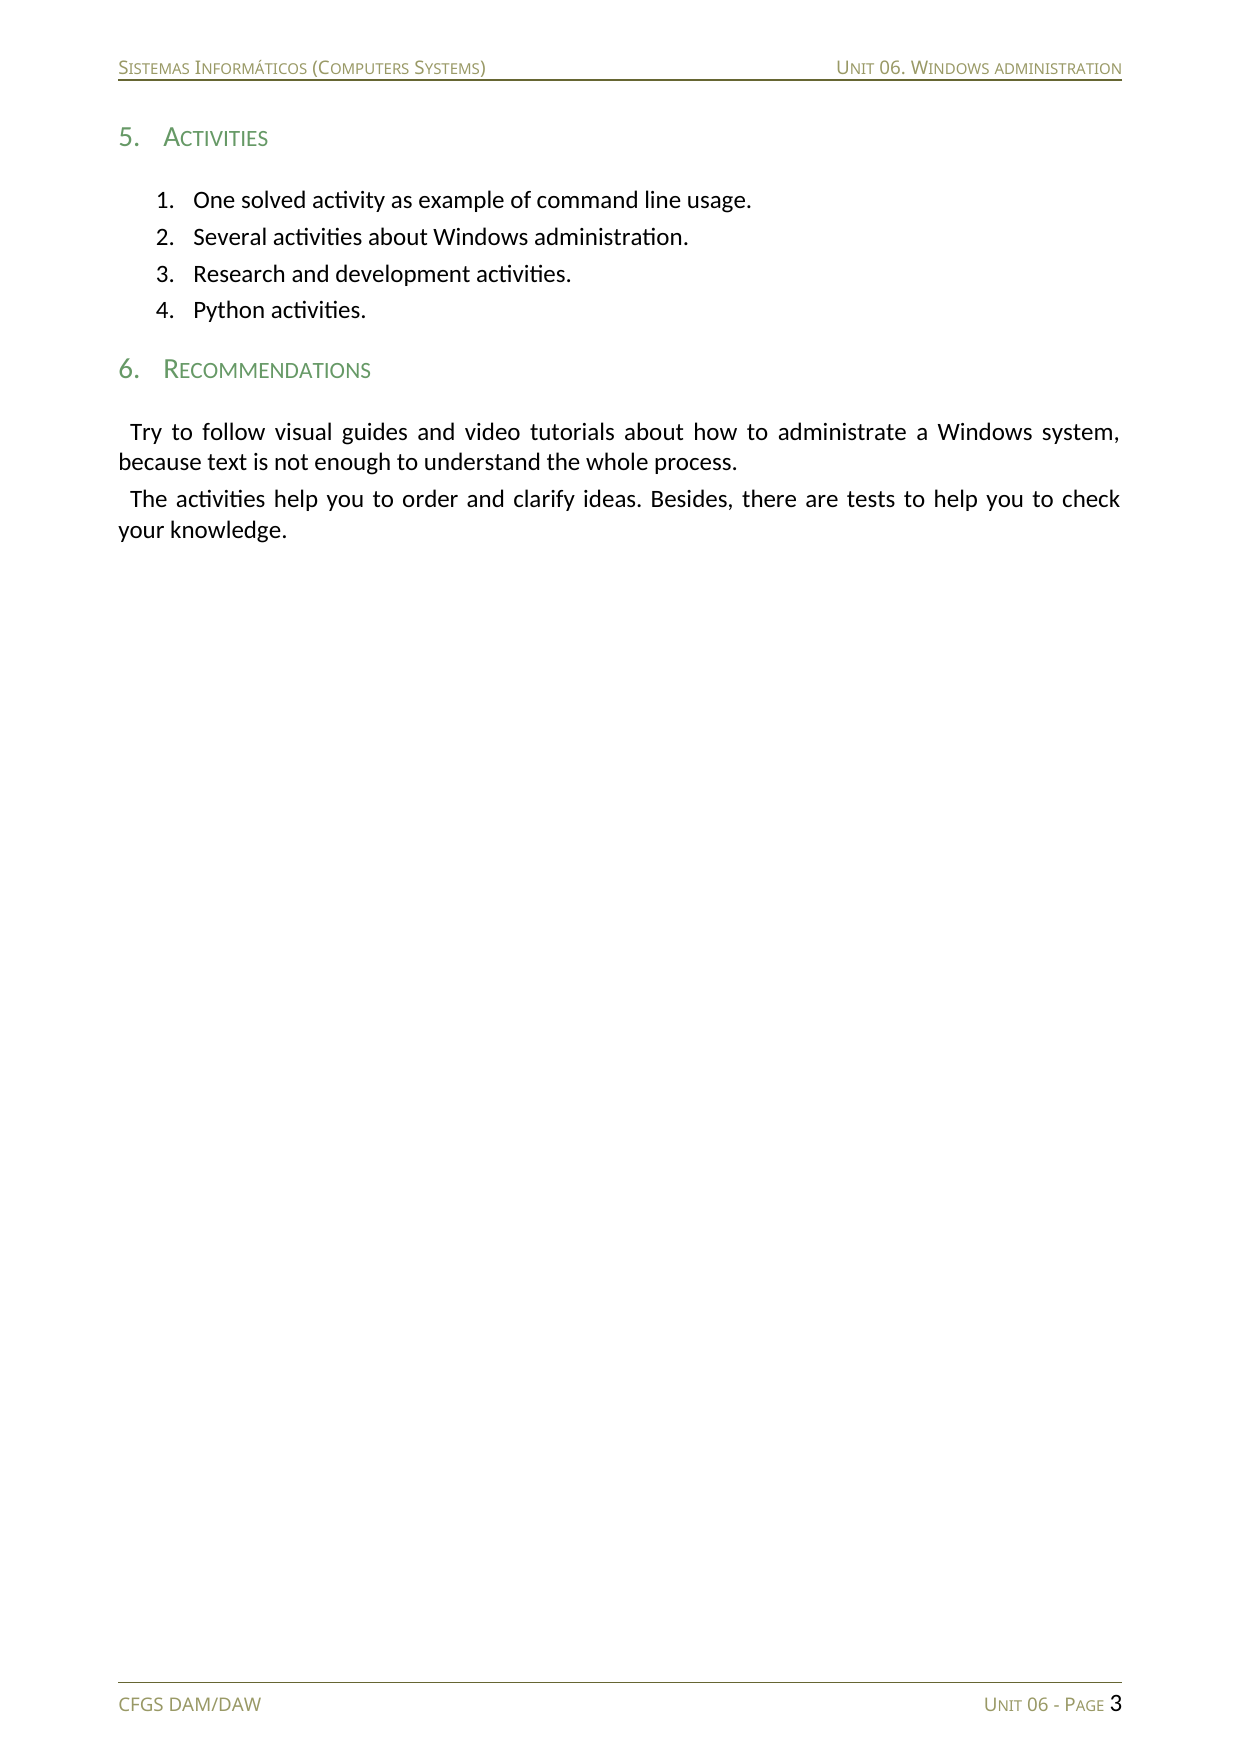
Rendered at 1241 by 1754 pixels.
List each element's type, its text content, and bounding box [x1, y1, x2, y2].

list One solved activity as example of command line usage. [156, 184, 1122, 214]
list Python activities. [156, 295, 1122, 325]
subtitle Recommendations [118, 350, 1122, 386]
list Research and development activities. [156, 258, 1122, 288]
subtitle Activities [118, 118, 1122, 154]
text The activities help you to order and clarify ideas. Besides, there are tests to help you to check your knowledge. [118, 483, 1122, 544]
text Try to follow visual guides and video tutorials about how to administrate a Windows system, because text is not enough to understand the whole process. [118, 416, 1122, 477]
list Several activities about Windows administration. [156, 221, 1122, 251]
